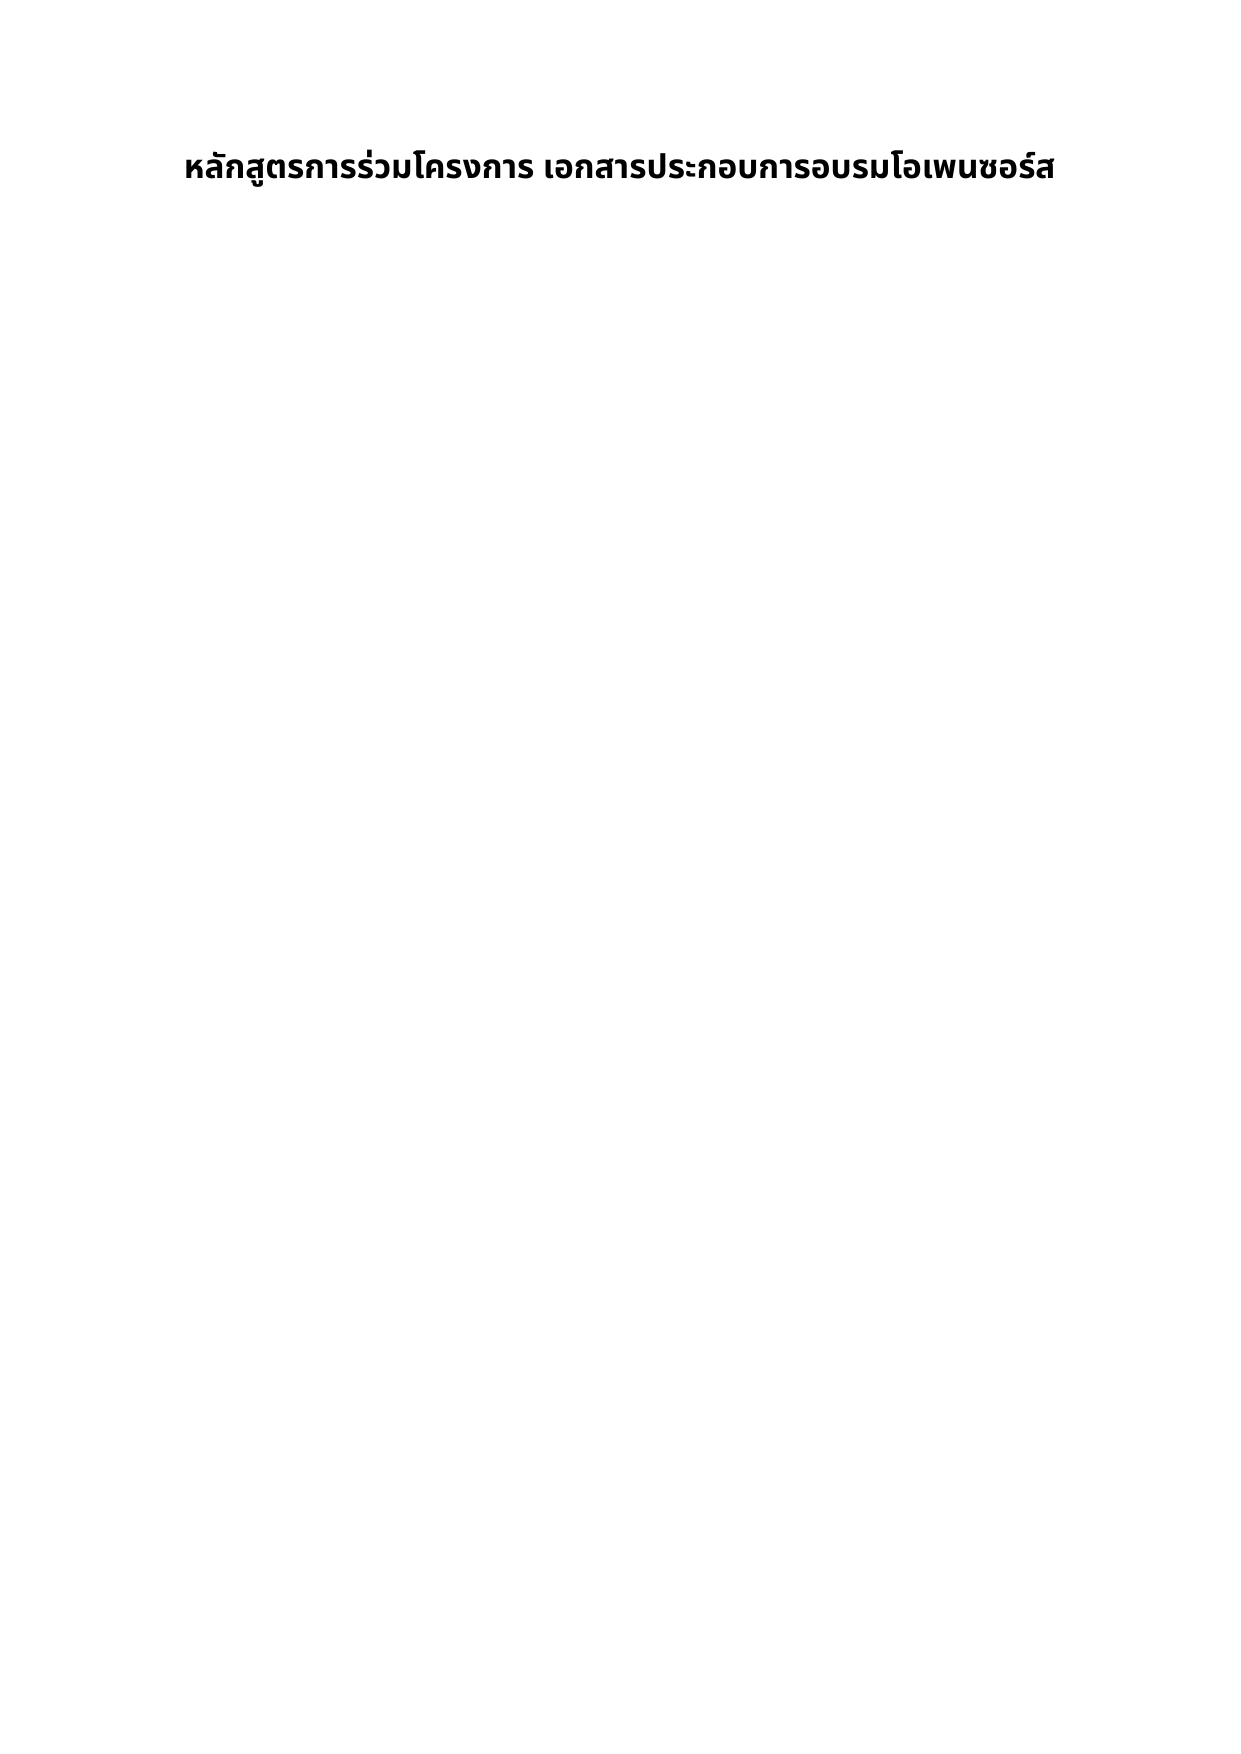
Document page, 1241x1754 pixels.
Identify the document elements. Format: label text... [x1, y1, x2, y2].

subtitle หลักสูตรการร่วมโครงการ เอกสารประกอบการอบรมโอเพนซอร์ส [118, 143, 1122, 193]
